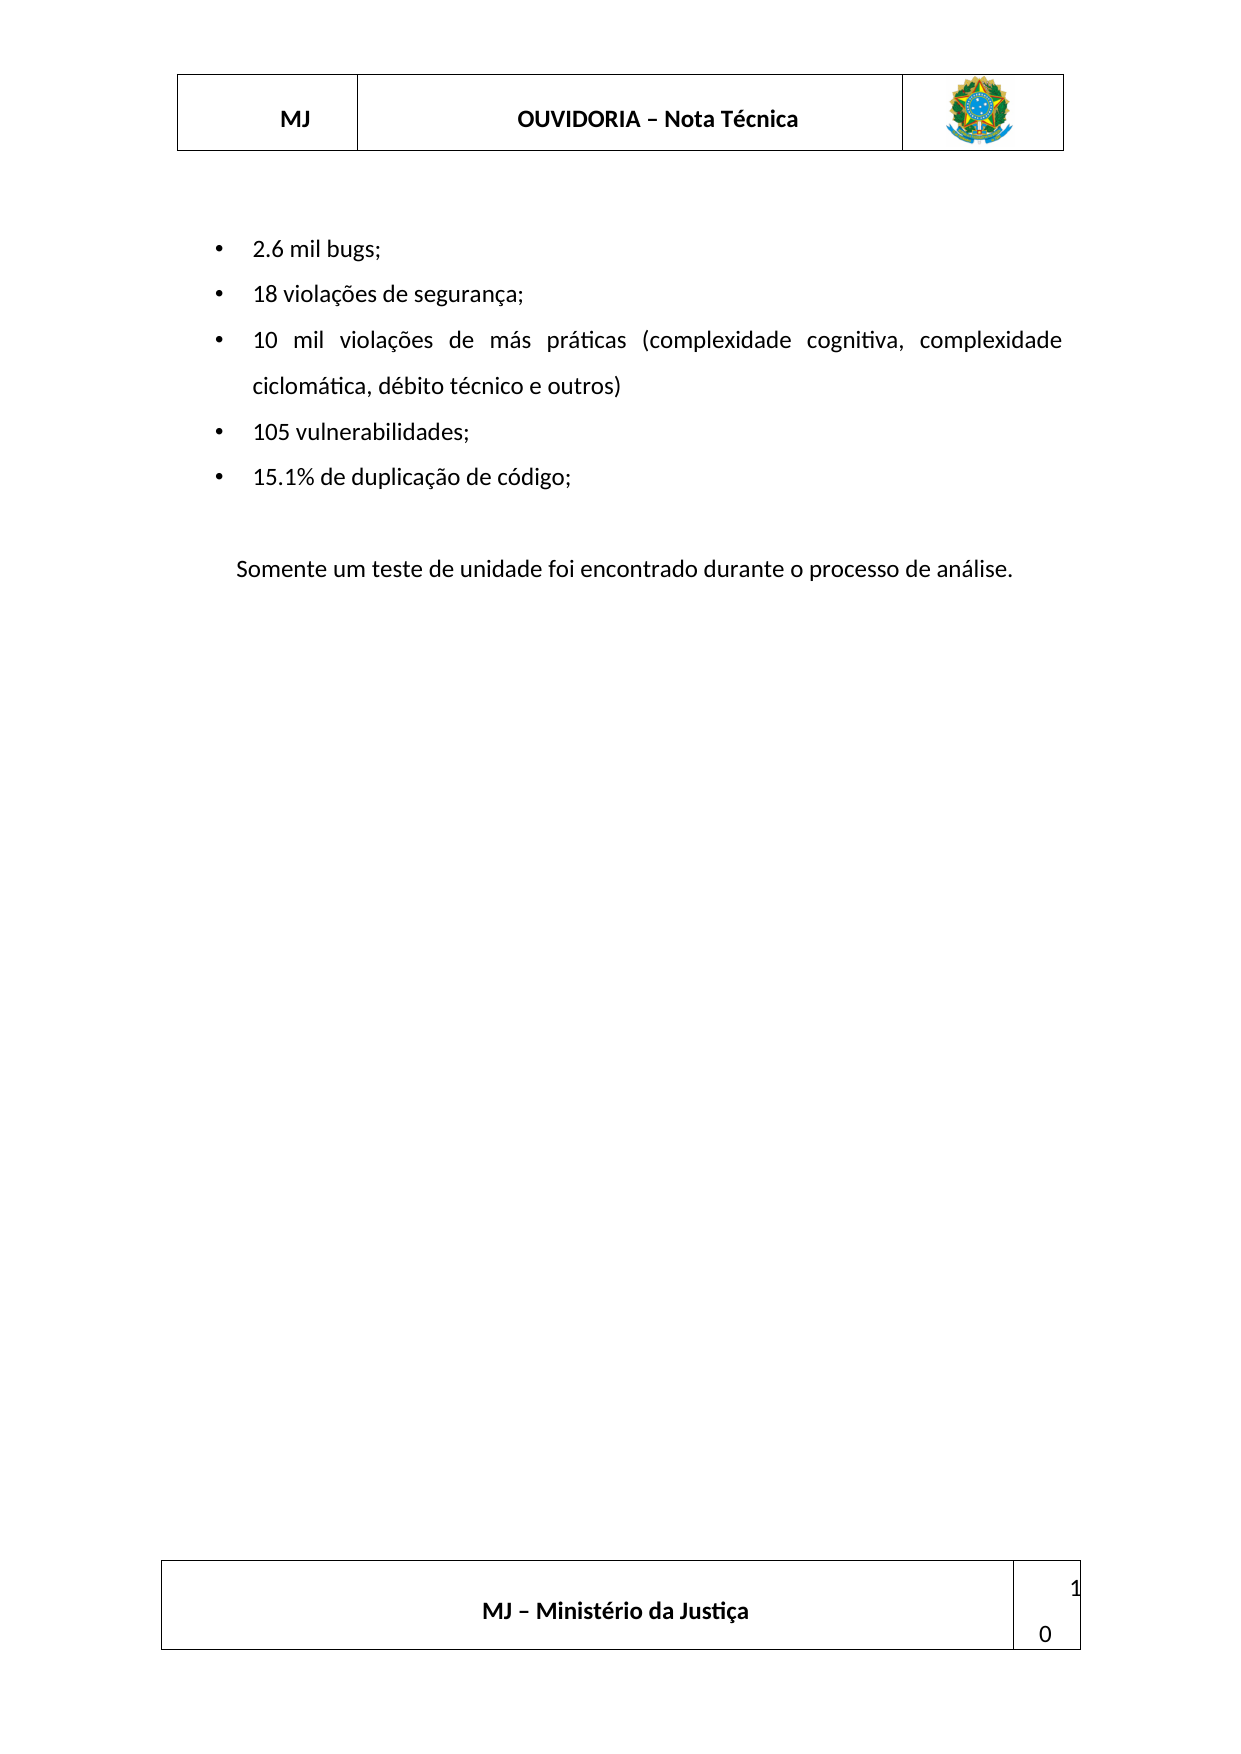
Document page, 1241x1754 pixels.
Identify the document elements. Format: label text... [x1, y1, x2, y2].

list 15.1% de duplicação de código; [215, 461, 1063, 492]
picture [944, 75, 1020, 149]
list 18 violações de segurança; [215, 278, 1063, 309]
list 2.6 mil bugs; [215, 233, 1063, 263]
list 105 vulnerabilidades; [215, 416, 1063, 446]
text Somente um teste de unidade foi encontrado durante o processo de análise. [177, 553, 1063, 583]
list 10 mil violações de más práticas (complexidade cognitiva, complexidade ciclomática, débito técnico e outros) [215, 324, 1063, 400]
